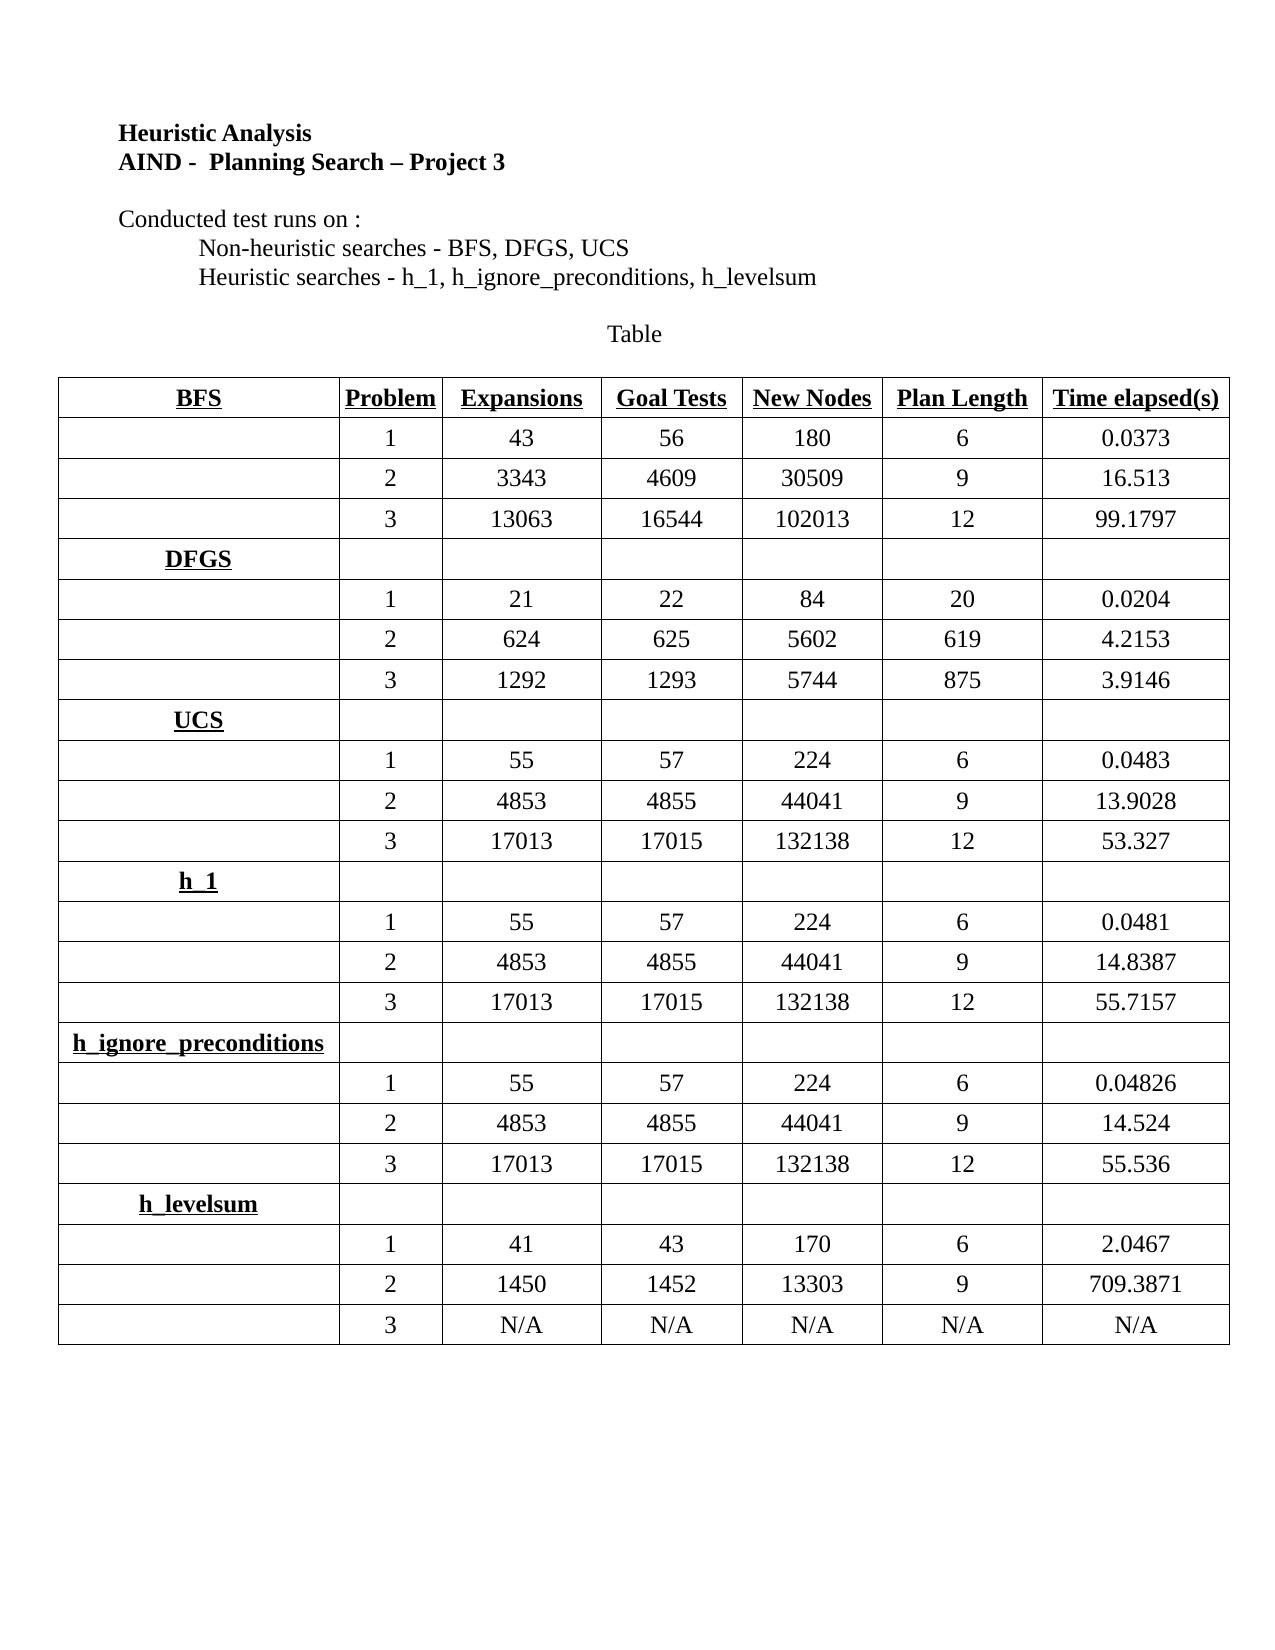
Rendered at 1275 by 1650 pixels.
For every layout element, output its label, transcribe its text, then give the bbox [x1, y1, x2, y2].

table_cell 102013 [743, 499, 882, 538]
table_cell 5744 [743, 660, 882, 699]
table_cell [602, 1023, 742, 1062]
table_cell 17013 [443, 1144, 601, 1183]
table_cell 132138 [743, 821, 882, 861]
table_cell 2 [340, 942, 442, 982]
table_cell 41 [443, 1225, 601, 1264]
table_cell 3343 [443, 459, 601, 498]
table_cell UCS [59, 700, 339, 740]
table_cell 22 [602, 580, 742, 619]
table_cell 3 [340, 821, 442, 861]
table_header Expansions [443, 378, 601, 417]
table_cell 13303 [743, 1265, 882, 1304]
text Conducted test runs on : [118, 204, 1157, 233]
table_cell [602, 539, 742, 578]
table_cell 30509 [743, 459, 882, 498]
table_cell 1450 [443, 1265, 601, 1304]
table_cell 55 [443, 1063, 601, 1102]
text Table [118, 319, 1157, 348]
table_cell 0.04826 [1043, 1063, 1229, 1102]
table_cell [443, 700, 601, 740]
table_cell 3 [340, 499, 442, 538]
table_cell [602, 862, 742, 901]
table_cell N/A [443, 1305, 601, 1344]
table_cell [602, 700, 742, 740]
table_cell 132138 [743, 1144, 882, 1183]
table_cell 44041 [743, 942, 882, 982]
table_cell 16544 [602, 499, 742, 538]
table_cell 2 [340, 781, 442, 820]
table_cell [59, 418, 339, 457]
table_cell 9 [883, 781, 1042, 820]
table_header Problem [340, 378, 442, 417]
table_cell 17013 [443, 983, 601, 1022]
table_cell 1 [340, 902, 442, 941]
table_cell 4609 [602, 459, 742, 498]
table_cell [59, 781, 339, 820]
table_cell 12 [883, 821, 1042, 861]
table_cell 57 [602, 1063, 742, 1102]
table_cell 180 [743, 418, 882, 457]
table_cell 4855 [602, 1104, 742, 1143]
table_cell 4853 [443, 781, 601, 820]
table_cell 55 [443, 902, 601, 941]
table_cell 0.0483 [1043, 741, 1229, 780]
table_cell [340, 700, 442, 740]
table_header Goal Tests [602, 378, 742, 417]
table_cell [1043, 700, 1229, 740]
table_cell 57 [602, 741, 742, 780]
table_cell [59, 580, 339, 619]
table_header Plan Length [883, 378, 1042, 417]
table_cell 2 [340, 459, 442, 498]
table_cell N/A [743, 1305, 882, 1344]
table_cell 1 [340, 1225, 442, 1264]
table_cell [59, 499, 339, 538]
table_cell [59, 620, 339, 659]
table_cell 4855 [602, 942, 742, 982]
table_header New Nodes [743, 378, 882, 417]
table_cell 1293 [602, 660, 742, 699]
table_cell 1 [340, 418, 442, 457]
table_cell 224 [743, 741, 882, 780]
table_cell 619 [883, 620, 1042, 659]
table_cell [443, 1184, 601, 1223]
table_cell 1 [340, 580, 442, 619]
table_cell [59, 942, 339, 982]
table_cell 9 [883, 1104, 1042, 1143]
table_cell 16.513 [1043, 459, 1229, 498]
table_cell 3 [340, 1144, 442, 1183]
text Heuristic searches - h_1, h_ignore_preconditions, h_levelsum [118, 262, 1157, 291]
table_cell [443, 539, 601, 578]
table_header Time elapsed(s) [1043, 378, 1229, 417]
table_cell 4853 [443, 1104, 601, 1143]
table_cell 17015 [602, 821, 742, 861]
table_cell [1043, 862, 1229, 901]
table_cell 14.524 [1043, 1104, 1229, 1143]
table_cell 1 [340, 741, 442, 780]
table_cell h_1 [59, 862, 339, 901]
table_cell [59, 1104, 339, 1143]
table_cell [1043, 1023, 1229, 1062]
table_cell [743, 1184, 882, 1223]
table_cell [602, 1184, 742, 1223]
table_cell 9 [883, 1265, 1042, 1304]
table_cell [340, 1184, 442, 1223]
table_cell 13.9028 [1043, 781, 1229, 820]
table_cell [59, 1225, 339, 1264]
table_cell 4855 [602, 781, 742, 820]
table_cell 57 [602, 902, 742, 941]
table_cell 6 [883, 741, 1042, 780]
table_cell 14.8387 [1043, 942, 1229, 982]
table_cell 9 [883, 459, 1042, 498]
table_cell 0.0373 [1043, 418, 1229, 457]
table_cell [59, 741, 339, 780]
table_cell 21 [443, 580, 601, 619]
table_cell 12 [883, 1144, 1042, 1183]
table_cell 55.536 [1043, 1144, 1229, 1183]
table_cell [743, 539, 882, 578]
table_cell 56 [602, 418, 742, 457]
table_cell 2 [340, 1104, 442, 1143]
table_cell 4.2153 [1043, 620, 1229, 659]
table_header BFS [59, 378, 339, 417]
table_cell 3 [340, 660, 442, 699]
table_cell 6 [883, 418, 1042, 457]
table_cell 224 [743, 1063, 882, 1102]
table_cell [743, 862, 882, 901]
text Non-heuristic searches - BFS, DFGS, UCS [118, 233, 1157, 262]
table_cell DFGS [59, 539, 339, 578]
table_cell 132138 [743, 983, 882, 1022]
table_cell 53.327 [1043, 821, 1229, 861]
text Heuristic Analysis [118, 118, 1157, 147]
table_cell 20 [883, 580, 1042, 619]
table_cell [340, 862, 442, 901]
table_cell [883, 1023, 1042, 1062]
table_cell 3.9146 [1043, 660, 1229, 699]
table_cell [443, 1023, 601, 1062]
table_cell 0.0481 [1043, 902, 1229, 941]
table_cell [59, 983, 339, 1022]
table_cell [1043, 1184, 1229, 1223]
table_cell [340, 539, 442, 578]
table_cell 17013 [443, 821, 601, 861]
table_cell h_ignore_preconditions [59, 1023, 339, 1062]
table_cell [743, 1023, 882, 1062]
table_cell 3 [340, 1305, 442, 1344]
table_cell 17015 [602, 983, 742, 1022]
table_cell [59, 459, 339, 498]
table_cell 170 [743, 1225, 882, 1264]
table_cell [59, 1144, 339, 1183]
table_cell 224 [743, 902, 882, 941]
table_cell N/A [883, 1305, 1042, 1344]
table_cell 3 [340, 983, 442, 1022]
table_cell 2 [340, 620, 442, 659]
table_cell 1 [340, 1063, 442, 1102]
table_cell 55.7157 [1043, 983, 1229, 1022]
table_cell N/A [602, 1305, 742, 1344]
table_cell 5602 [743, 620, 882, 659]
table_cell 6 [883, 902, 1042, 941]
table_cell [743, 700, 882, 740]
table_cell 709.3871 [1043, 1265, 1229, 1304]
table_cell 44041 [743, 781, 882, 820]
table_cell 6 [883, 1225, 1042, 1264]
table_cell 43 [443, 418, 601, 457]
table_cell 2 [340, 1265, 442, 1304]
table_cell [443, 862, 601, 901]
table_cell 13063 [443, 499, 601, 538]
table_cell 875 [883, 660, 1042, 699]
table_cell h_levelsum [59, 1184, 339, 1223]
table_cell [59, 902, 339, 941]
table_cell 12 [883, 983, 1042, 1022]
table_cell [59, 660, 339, 699]
table_cell 17015 [602, 1144, 742, 1183]
text AIND - Planning Search – Project 3 [118, 147, 1157, 176]
table_cell 55 [443, 741, 601, 780]
table_cell 1452 [602, 1265, 742, 1304]
table_cell 99.1797 [1043, 499, 1229, 538]
table_cell 2.0467 [1043, 1225, 1229, 1264]
table_cell 9 [883, 942, 1042, 982]
table_cell N/A [1043, 1305, 1229, 1344]
table_cell [59, 1305, 339, 1344]
table_cell [59, 1063, 339, 1102]
table_cell [1043, 539, 1229, 578]
table_cell 12 [883, 499, 1042, 538]
table_cell [883, 862, 1042, 901]
table_cell [883, 539, 1042, 578]
table_cell 43 [602, 1225, 742, 1264]
table_cell 4853 [443, 942, 601, 982]
table_cell 624 [443, 620, 601, 659]
table_cell [59, 821, 339, 861]
table_cell 44041 [743, 1104, 882, 1143]
table_cell 625 [602, 620, 742, 659]
table_cell 6 [883, 1063, 1042, 1102]
table_cell 0.0204 [1043, 580, 1229, 619]
table_cell 1292 [443, 660, 601, 699]
table_cell 84 [743, 580, 882, 619]
table_cell [883, 1184, 1042, 1223]
table_cell [340, 1023, 442, 1062]
table_cell [59, 1265, 339, 1304]
table_cell [883, 700, 1042, 740]
